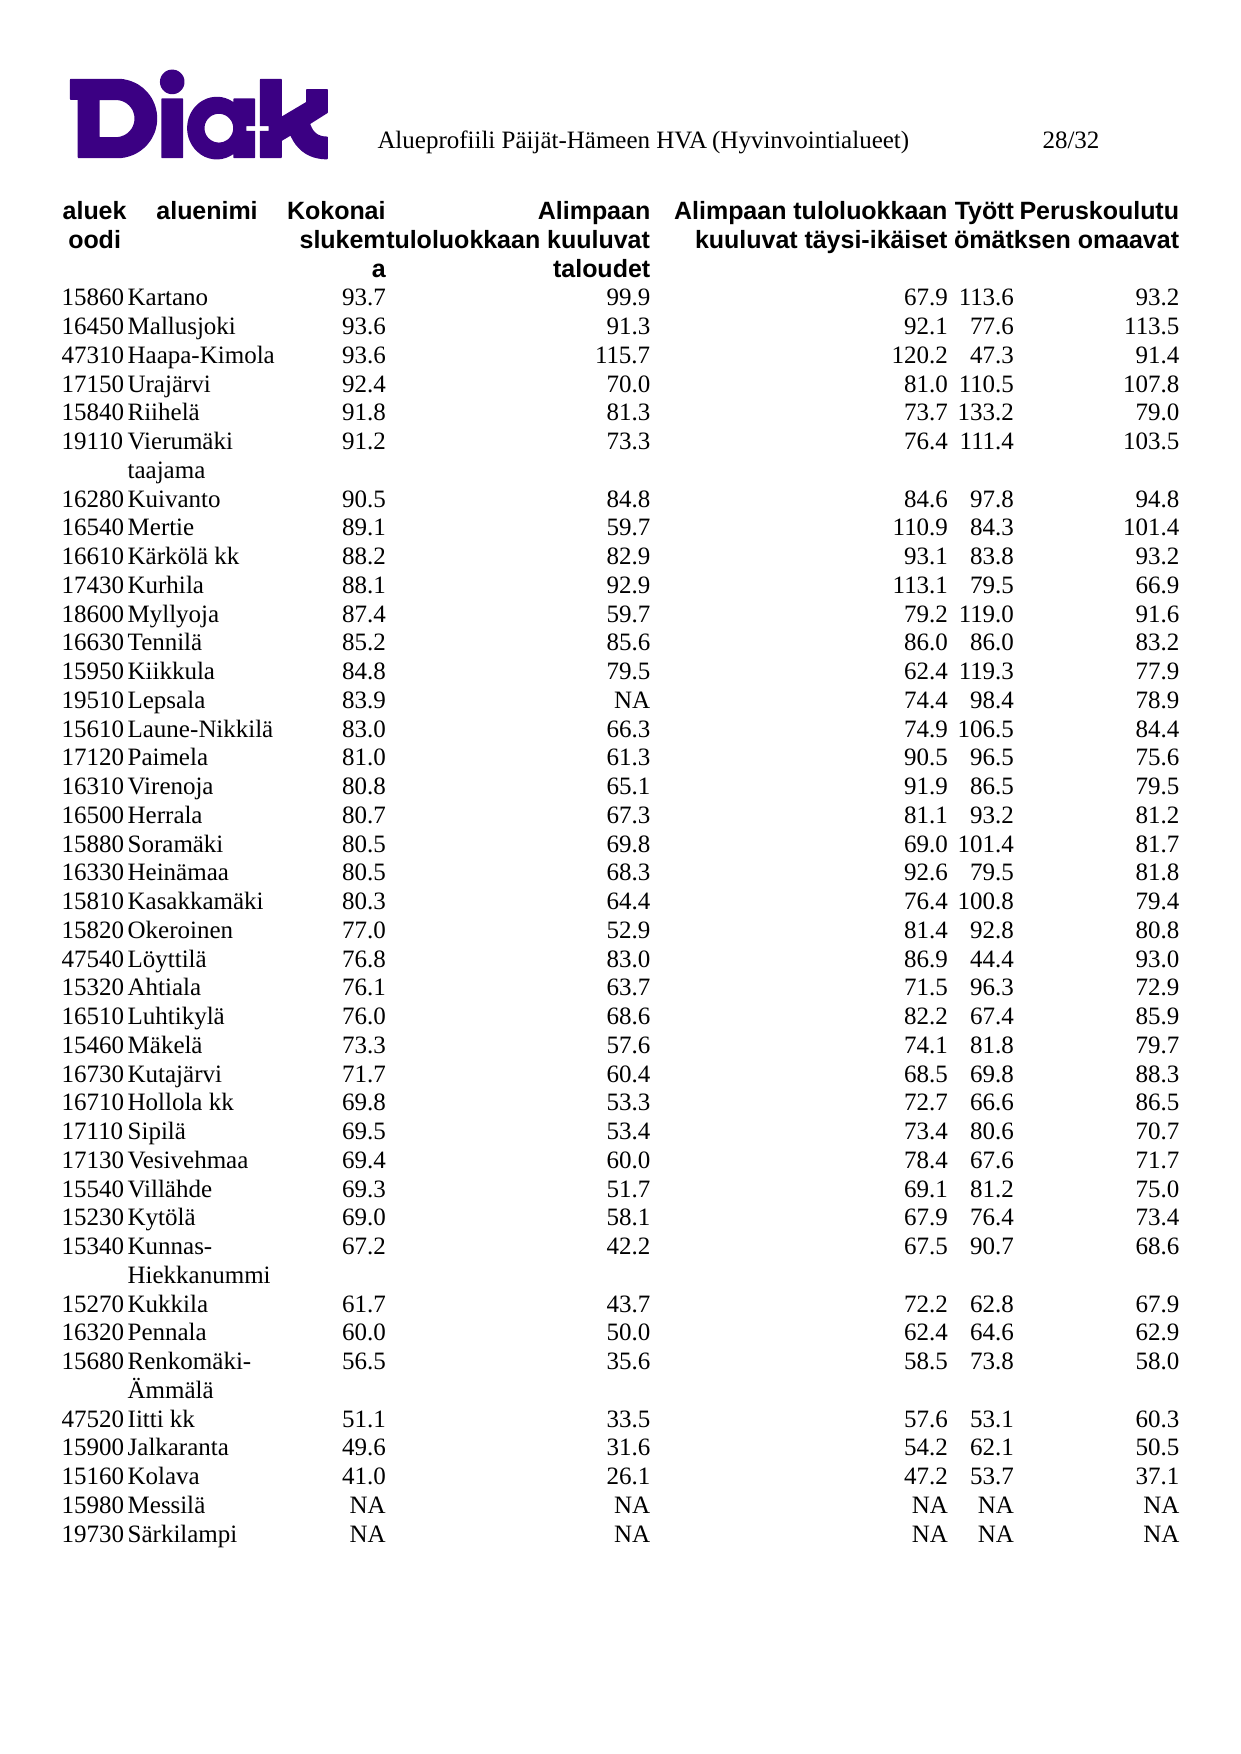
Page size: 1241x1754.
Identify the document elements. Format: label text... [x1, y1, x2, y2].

table_cell 17110 [61, 1116, 127, 1145]
table_cell 110.5 [948, 369, 1014, 397]
table_cell 86.9 [650, 944, 948, 972]
table_cell 80.7 [286, 800, 385, 829]
table_cell 80.5 [286, 858, 385, 886]
table_cell 49.6 [286, 1433, 385, 1461]
table_cell 67.9 [650, 283, 948, 311]
table_cell 53.4 [385, 1116, 650, 1145]
table_cell 15900 [61, 1433, 127, 1461]
table_cell 15810 [61, 886, 127, 915]
table_cell 113.1 [650, 570, 948, 599]
table_cell 62.4 [650, 656, 948, 685]
table_header Alimpaan tuloluokkaan kuuluvat taloudet [385, 196, 650, 282]
table_cell 81.2 [948, 1174, 1014, 1202]
table_cell 62.8 [948, 1289, 1014, 1317]
table_cell 15840 [61, 398, 127, 426]
table_cell 84.8 [385, 484, 650, 512]
table_cell 80.6 [948, 1116, 1014, 1145]
table_cell 15680 [61, 1346, 127, 1404]
table_cell 106.5 [948, 714, 1014, 742]
table_cell 66.3 [385, 714, 650, 742]
table_cell 91.9 [650, 771, 948, 800]
table_cell 80.8 [1014, 915, 1179, 944]
table_cell 62.4 [650, 1318, 948, 1346]
table_cell Sipilä [128, 1116, 286, 1145]
table_cell 81.4 [650, 915, 948, 944]
table_cell 26.1 [385, 1461, 650, 1490]
table_cell 15320 [61, 973, 127, 1001]
table_cell 73.3 [385, 426, 650, 484]
table_cell Kuivanto [128, 484, 286, 512]
table_cell 73.4 [650, 1116, 948, 1145]
table_cell Mallusjoki [128, 311, 286, 340]
table_cell 72.9 [1014, 973, 1179, 1001]
table_cell 15160 [61, 1461, 127, 1490]
table_cell Renkomäki-Ämmälä [128, 1346, 286, 1404]
table_cell 47310 [61, 340, 127, 369]
table_cell 119.3 [948, 656, 1014, 685]
table_cell NA [948, 1490, 1014, 1519]
table_cell 64.4 [385, 886, 650, 915]
table_cell Iitti kk [128, 1404, 286, 1432]
table_cell 15950 [61, 656, 127, 685]
table_cell 83.9 [286, 685, 385, 714]
table_cell 59.7 [385, 599, 650, 627]
table_cell 69.4 [286, 1145, 385, 1174]
table_cell 83.0 [286, 714, 385, 742]
table_cell 79.5 [948, 570, 1014, 599]
table_cell 75.6 [1014, 743, 1179, 771]
table_cell 16610 [61, 541, 127, 570]
table_cell 71.7 [286, 1059, 385, 1087]
table_cell Heinämaa [128, 858, 286, 886]
table_cell 15820 [61, 915, 127, 944]
table_cell 94.8 [1014, 484, 1179, 512]
table_cell 74.9 [650, 714, 948, 742]
table_cell 17120 [61, 743, 127, 771]
table_cell NA [948, 1519, 1014, 1547]
table_cell 76.0 [286, 1001, 385, 1030]
table_cell Paimela [128, 743, 286, 771]
table_cell 67.9 [1014, 1289, 1179, 1317]
table_cell 91.6 [1014, 599, 1179, 627]
table_cell 113.5 [1014, 311, 1179, 340]
table_cell 53.1 [948, 1404, 1014, 1432]
table_cell 93.6 [286, 311, 385, 340]
table_cell 73.7 [650, 398, 948, 426]
table_cell 60.4 [385, 1059, 650, 1087]
table_cell 67.3 [385, 800, 650, 829]
table_cell 79.7 [1014, 1030, 1179, 1059]
table_header aluekoodi [61, 196, 127, 282]
table_cell 83.2 [1014, 628, 1179, 656]
table_cell 90.5 [286, 484, 385, 512]
table_cell 31.6 [385, 1433, 650, 1461]
table_cell 88.1 [286, 570, 385, 599]
table_cell 82.9 [385, 541, 650, 570]
table_cell 73.3 [286, 1030, 385, 1059]
table_cell Kolava [128, 1461, 286, 1490]
table_cell 92.6 [650, 858, 948, 886]
table_cell 15880 [61, 829, 127, 857]
table_cell 81.2 [1014, 800, 1179, 829]
table_cell 51.1 [286, 1404, 385, 1432]
table_cell 42.2 [385, 1231, 650, 1289]
table_cell Riihelä [128, 398, 286, 426]
table_cell 90.7 [948, 1231, 1014, 1289]
table_cell 19510 [61, 685, 127, 714]
table_cell 64.6 [948, 1318, 1014, 1346]
table_cell Mertie [128, 513, 286, 541]
table_cell 77.9 [1014, 656, 1179, 685]
table_cell 76.1 [286, 973, 385, 1001]
table_cell NA [650, 1490, 948, 1519]
table_cell 92.9 [385, 570, 650, 599]
table_cell Pennala [128, 1318, 286, 1346]
table_cell 41.0 [286, 1461, 385, 1490]
table_cell NA [286, 1519, 385, 1547]
table_cell 53.7 [948, 1461, 1014, 1490]
table_cell 16510 [61, 1001, 127, 1030]
table_cell 76.4 [948, 1203, 1014, 1231]
table_cell 51.7 [385, 1174, 650, 1202]
table_cell 19730 [61, 1519, 127, 1547]
table_cell 91.4 [1014, 340, 1179, 369]
table_cell 67.2 [286, 1231, 385, 1289]
table_cell 47.3 [948, 340, 1014, 369]
table_cell 16500 [61, 800, 127, 829]
table_cell Vierumäki taajama [128, 426, 286, 484]
table_cell 16310 [61, 771, 127, 800]
table_cell Messilä [128, 1490, 286, 1519]
table_cell 70.0 [385, 369, 650, 397]
table_cell 82.2 [650, 1001, 948, 1030]
table_cell 69.3 [286, 1174, 385, 1202]
table_cell 83.0 [385, 944, 650, 972]
table_cell 73.8 [948, 1346, 1014, 1404]
table_cell 73.4 [1014, 1203, 1179, 1231]
table_cell 81.7 [1014, 829, 1179, 857]
table_cell 50.0 [385, 1318, 650, 1346]
table_cell 62.9 [1014, 1318, 1179, 1346]
table_cell 66.6 [948, 1088, 1014, 1116]
table_cell 68.6 [385, 1001, 650, 1030]
table_cell 53.3 [385, 1088, 650, 1116]
table_cell Kytölä [128, 1203, 286, 1231]
table_cell Kartano [128, 283, 286, 311]
table_cell 87.4 [286, 599, 385, 627]
table_cell 80.8 [286, 771, 385, 800]
table_cell 100.8 [948, 886, 1014, 915]
table_header aluenimi [128, 196, 286, 282]
table_cell 98.4 [948, 685, 1014, 714]
table_cell 15340 [61, 1231, 127, 1289]
table_cell 17130 [61, 1145, 127, 1174]
table_cell 133.2 [948, 398, 1014, 426]
table_cell 62.1 [948, 1433, 1014, 1461]
table_cell 101.4 [948, 829, 1014, 857]
table_cell 75.0 [1014, 1174, 1179, 1202]
table_cell 84.8 [286, 656, 385, 685]
table_cell 69.1 [650, 1174, 948, 1202]
table_cell 71.5 [650, 973, 948, 1001]
table_cell Haapa-Kimola [128, 340, 286, 369]
table_cell 37.1 [1014, 1461, 1179, 1490]
table_cell 96.5 [948, 743, 1014, 771]
table_cell 83.8 [948, 541, 1014, 570]
table_cell Urajärvi [128, 369, 286, 397]
table_cell 86.0 [948, 628, 1014, 656]
table_cell 60.0 [286, 1318, 385, 1346]
table_cell 93.2 [948, 800, 1014, 829]
table_cell 76.4 [650, 886, 948, 915]
table_cell 67.5 [650, 1231, 948, 1289]
table_cell 15460 [61, 1030, 127, 1059]
table_cell Kunnas-Hiekkanummi [128, 1231, 286, 1289]
table_header Peruskoulutuksen omaavat [1014, 196, 1179, 282]
table_cell 76.4 [650, 426, 948, 484]
table_cell 84.4 [1014, 714, 1179, 742]
table_cell Kasakkamäki [128, 886, 286, 915]
table_header Alimpaan tuloluokkaan kuuluvat täysi-ikäiset [650, 196, 948, 282]
table_cell Laune-Nikkilä [128, 714, 286, 742]
table_cell Kurhila [128, 570, 286, 599]
table_cell 81.8 [1014, 858, 1179, 886]
table_cell 113.6 [948, 283, 1014, 311]
table_cell 84.3 [948, 513, 1014, 541]
table_cell 84.6 [650, 484, 948, 512]
table_cell 79.0 [1014, 398, 1179, 426]
table_cell 81.0 [650, 369, 948, 397]
table_cell 86.5 [948, 771, 1014, 800]
table_cell Okeroinen [128, 915, 286, 944]
table_cell 120.2 [650, 340, 948, 369]
table_cell NA [385, 1490, 650, 1519]
table_header Kokonaislukema [286, 196, 385, 282]
table_cell 16450 [61, 311, 127, 340]
table_cell 77.0 [286, 915, 385, 944]
table_cell 67.4 [948, 1001, 1014, 1030]
table_cell 85.6 [385, 628, 650, 656]
table_cell 78.9 [1014, 685, 1179, 714]
table_cell 69.8 [286, 1088, 385, 1116]
table_cell NA [1014, 1490, 1179, 1519]
table_cell 79.5 [948, 858, 1014, 886]
table_cell 43.7 [385, 1289, 650, 1317]
table_cell NA [650, 1519, 948, 1547]
table_cell 61.7 [286, 1289, 385, 1317]
table_cell 60.0 [385, 1145, 650, 1174]
table_cell 103.5 [1014, 426, 1179, 484]
table_cell 47540 [61, 944, 127, 972]
table_cell 79.2 [650, 599, 948, 627]
table_cell 16320 [61, 1318, 127, 1346]
table_cell 111.4 [948, 426, 1014, 484]
table_cell 89.1 [286, 513, 385, 541]
table_cell Kukkila [128, 1289, 286, 1317]
table_header Työttömät [948, 196, 1014, 282]
table_cell Hollola kk [128, 1088, 286, 1116]
table_cell Soramäki [128, 829, 286, 857]
table_cell 79.4 [1014, 886, 1179, 915]
table_cell 93.6 [286, 340, 385, 369]
table_cell Virenoja [128, 771, 286, 800]
table_cell 19110 [61, 426, 127, 484]
table_cell 50.5 [1014, 1433, 1179, 1461]
table_cell 76.8 [286, 944, 385, 972]
table_cell NA [1014, 1519, 1179, 1547]
table_cell 15980 [61, 1490, 127, 1519]
table_cell 69.0 [650, 829, 948, 857]
table_cell 57.6 [385, 1030, 650, 1059]
table_cell 93.2 [1014, 283, 1179, 311]
table_cell 86.5 [1014, 1088, 1179, 1116]
table_cell 88.2 [286, 541, 385, 570]
table_cell 58.1 [385, 1203, 650, 1231]
table_cell 61.3 [385, 743, 650, 771]
table_cell 15860 [61, 283, 127, 311]
table_cell NA [385, 685, 650, 714]
table_cell 69.5 [286, 1116, 385, 1145]
table_cell Särkilampi [128, 1519, 286, 1547]
table_cell 16730 [61, 1059, 127, 1087]
table_cell Luhtikylä [128, 1001, 286, 1030]
table_cell 70.7 [1014, 1116, 1179, 1145]
table_cell 17430 [61, 570, 127, 599]
table_cell 63.7 [385, 973, 650, 1001]
table_cell 81.0 [286, 743, 385, 771]
table_cell 67.6 [948, 1145, 1014, 1174]
table_cell 92.8 [948, 915, 1014, 944]
table_cell 97.8 [948, 484, 1014, 512]
table_cell 58.0 [1014, 1346, 1179, 1404]
table_cell 93.0 [1014, 944, 1179, 972]
table_cell 47520 [61, 1404, 127, 1432]
table_cell 74.1 [650, 1030, 948, 1059]
table_cell 81.1 [650, 800, 948, 829]
table_cell 91.3 [385, 311, 650, 340]
table_cell 92.1 [650, 311, 948, 340]
table_cell Löyttilä [128, 944, 286, 972]
table_cell 44.4 [948, 944, 1014, 972]
table_cell Herrala [128, 800, 286, 829]
table_cell 99.9 [385, 283, 650, 311]
table_cell 93.2 [1014, 541, 1179, 570]
table_cell 66.9 [1014, 570, 1179, 599]
table_cell Jalkaranta [128, 1433, 286, 1461]
table_cell Ahtiala [128, 973, 286, 1001]
table_cell 90.5 [650, 743, 948, 771]
table_cell NA [385, 1519, 650, 1547]
table_cell 81.3 [385, 398, 650, 426]
table_cell 101.4 [1014, 513, 1179, 541]
table_cell Myllyoja [128, 599, 286, 627]
table_cell 88.3 [1014, 1059, 1179, 1087]
table_cell 96.3 [948, 973, 1014, 1001]
table_cell 47.2 [650, 1461, 948, 1490]
table_cell 18600 [61, 599, 127, 627]
table_cell NA [286, 1490, 385, 1519]
table_cell 54.2 [650, 1433, 948, 1461]
table_cell 15610 [61, 714, 127, 742]
table_cell 59.7 [385, 513, 650, 541]
table_cell 69.0 [286, 1203, 385, 1231]
table_cell 65.1 [385, 771, 650, 800]
table_cell Kiikkula [128, 656, 286, 685]
table_cell 119.0 [948, 599, 1014, 627]
table_cell 60.3 [1014, 1404, 1179, 1432]
table_cell Kärkölä kk [128, 541, 286, 570]
table_cell 85.9 [1014, 1001, 1179, 1030]
table_cell 17150 [61, 369, 127, 397]
table_cell 79.5 [385, 656, 650, 685]
table_cell 91.2 [286, 426, 385, 484]
table_cell 74.4 [650, 685, 948, 714]
table_cell 16540 [61, 513, 127, 541]
table_cell 77.6 [948, 311, 1014, 340]
table_cell 72.7 [650, 1088, 948, 1116]
table_cell 67.9 [650, 1203, 948, 1231]
table_cell 71.7 [1014, 1145, 1179, 1174]
table_cell 80.3 [286, 886, 385, 915]
table_cell 15540 [61, 1174, 127, 1202]
table_cell Kutajärvi [128, 1059, 286, 1087]
table_cell 16710 [61, 1088, 127, 1116]
table_cell 78.4 [650, 1145, 948, 1174]
table_cell 68.6 [1014, 1231, 1179, 1289]
table_cell 79.5 [1014, 771, 1179, 800]
table_cell 93.1 [650, 541, 948, 570]
table_cell 110.9 [650, 513, 948, 541]
table_cell 15270 [61, 1289, 127, 1317]
table_cell 57.6 [650, 1404, 948, 1432]
table_cell Lepsala [128, 685, 286, 714]
table_cell Vesivehmaa [128, 1145, 286, 1174]
table_cell 16280 [61, 484, 127, 512]
table_cell 33.5 [385, 1404, 650, 1432]
table_cell 58.5 [650, 1346, 948, 1404]
table_cell 69.8 [385, 829, 650, 857]
table_cell 115.7 [385, 340, 650, 369]
table_cell 68.5 [650, 1059, 948, 1087]
table_cell 107.8 [1014, 369, 1179, 397]
table_cell Tennilä [128, 628, 286, 656]
table_cell 68.3 [385, 858, 650, 886]
table_cell 86.0 [650, 628, 948, 656]
table_cell Villähde [128, 1174, 286, 1202]
table_cell 72.2 [650, 1289, 948, 1317]
table_cell 92.4 [286, 369, 385, 397]
table_cell 85.2 [286, 628, 385, 656]
table_cell 56.5 [286, 1346, 385, 1404]
table_cell 93.7 [286, 283, 385, 311]
table_cell Mäkelä [128, 1030, 286, 1059]
table_cell 91.8 [286, 398, 385, 426]
table_cell 81.8 [948, 1030, 1014, 1059]
table_cell 35.6 [385, 1346, 650, 1404]
table_cell 80.5 [286, 829, 385, 857]
table_cell 15230 [61, 1203, 127, 1231]
table_cell 69.8 [948, 1059, 1014, 1087]
table_cell 16330 [61, 858, 127, 886]
table_cell 52.9 [385, 915, 650, 944]
table_cell 16630 [61, 628, 127, 656]
